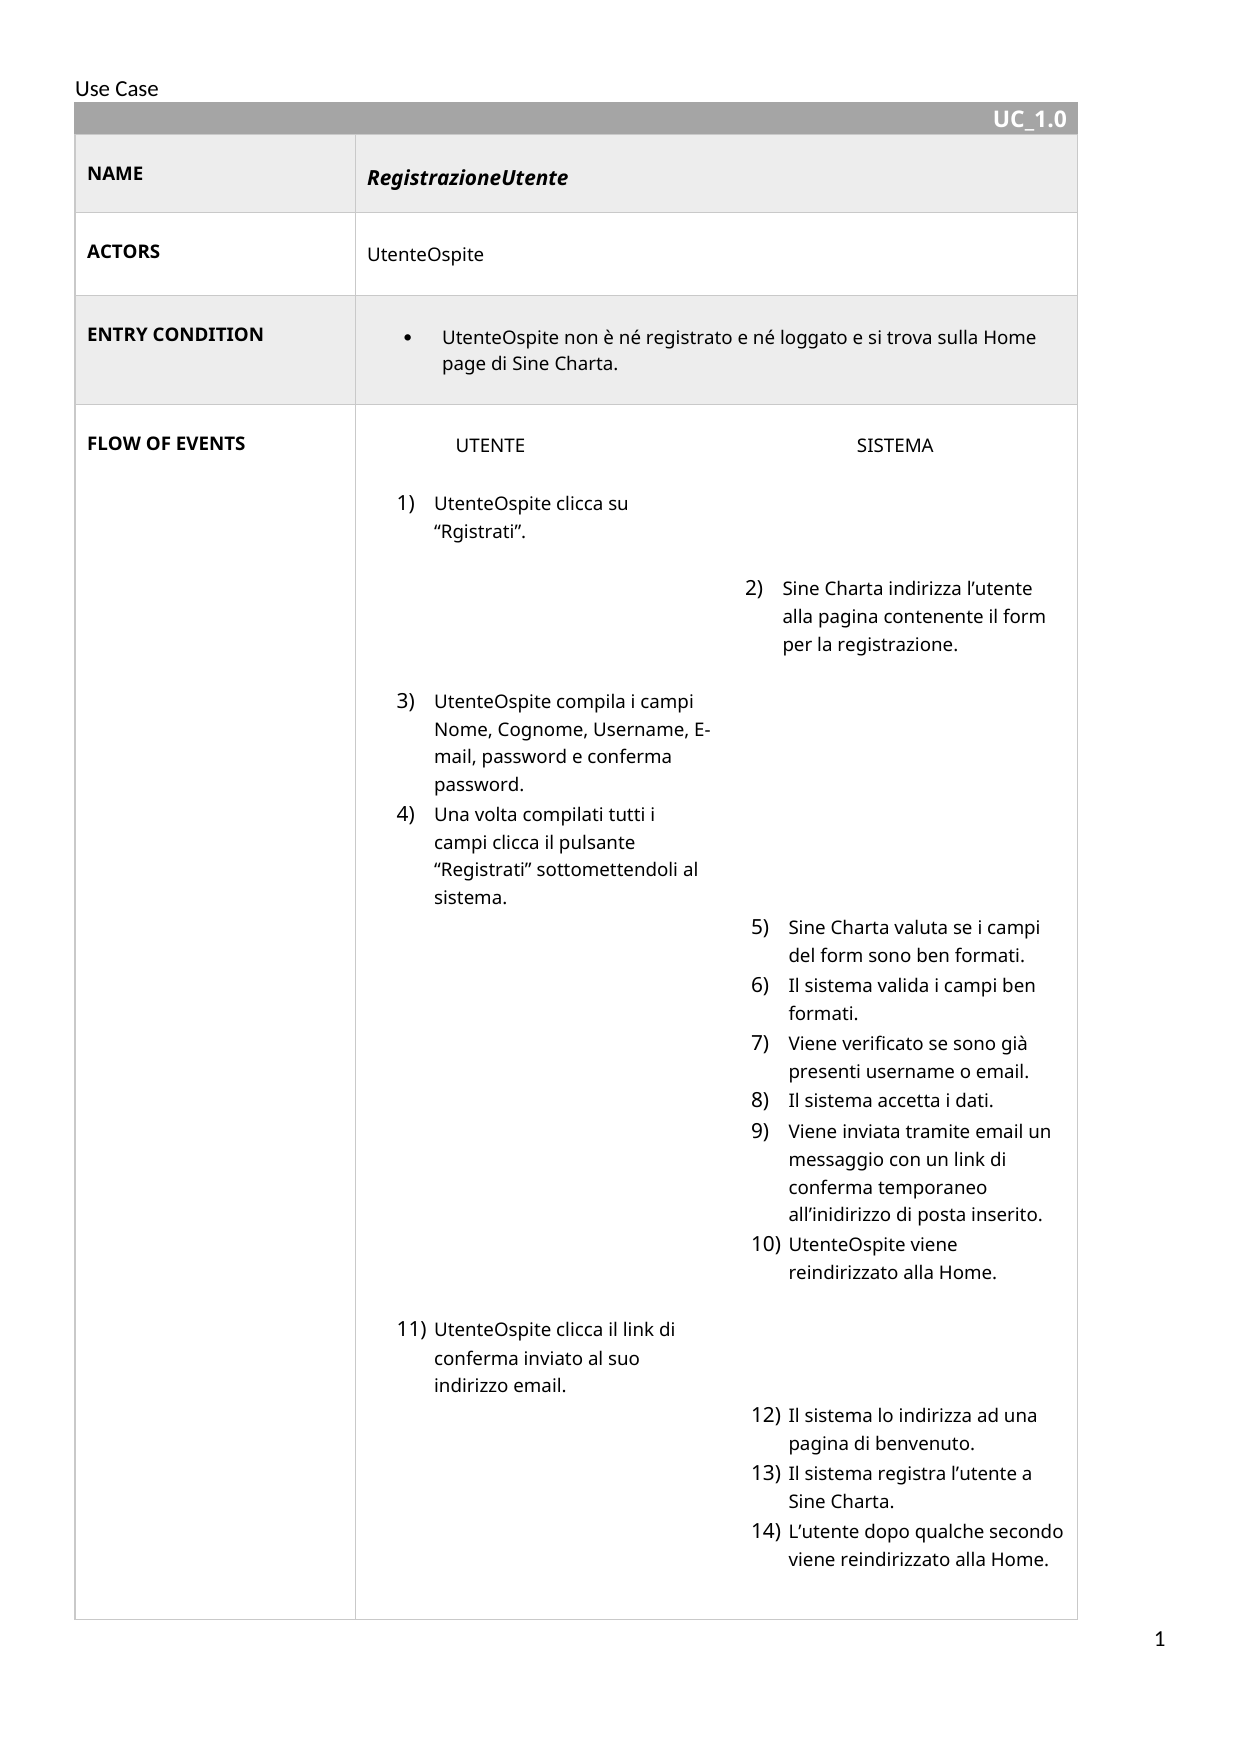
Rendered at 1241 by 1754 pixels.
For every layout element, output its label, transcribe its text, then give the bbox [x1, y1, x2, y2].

table_header UC_1.0 [356, 103, 1077, 134]
table_cell NAME [76, 135, 355, 212]
table_cell UtenteOspite non è né registrato e né loggato e si trova sulla Home page di Sine Charta. [356, 296, 1077, 404]
table_cell UtenteOspite [356, 213, 1077, 295]
table_cell UTENTE SISTEMA UtenteOspite clicca su “Rgistrati”. Sine Charta indirizza l’utente alla pagina contenente il form per la registrazione. UtenteOspite compila i campi Nome, Cognome, Username, E-mail, password e conferma password. Una volta compilati tutti i campi clicca il pulsante “Registrati” sottomettendoli al sistema. Sine Charta valuta se i campi del form sono ben formati. Il sistema valida i campi ben formati. Viene verificato se sono già presenti username o email. Il sistema accetta i dati. Viene inviata tramite email un messaggio con un link di conferma temporaneo all’inidirizzo di posta inserito. UtenteOspite viene reindirizzato alla Home. UtenteOspite clicca il link di conferma inviato al suo indirizzo email. Il sistema lo indirizza ad una pagina di benvenuto. Il sistema registra l’utente a Sine Charta. L’utente dopo qualche secondo viene reindirizzato alla Home. [356, 405, 1077, 1619]
table_cell ENTRY CONDITION [76, 296, 355, 404]
table_cell FLOW OF EVENTS [76, 405, 355, 1619]
table_header [76, 103, 355, 134]
table_cell ACTORS [76, 213, 355, 295]
table_cell RegistrazioneUtente [356, 135, 1077, 212]
